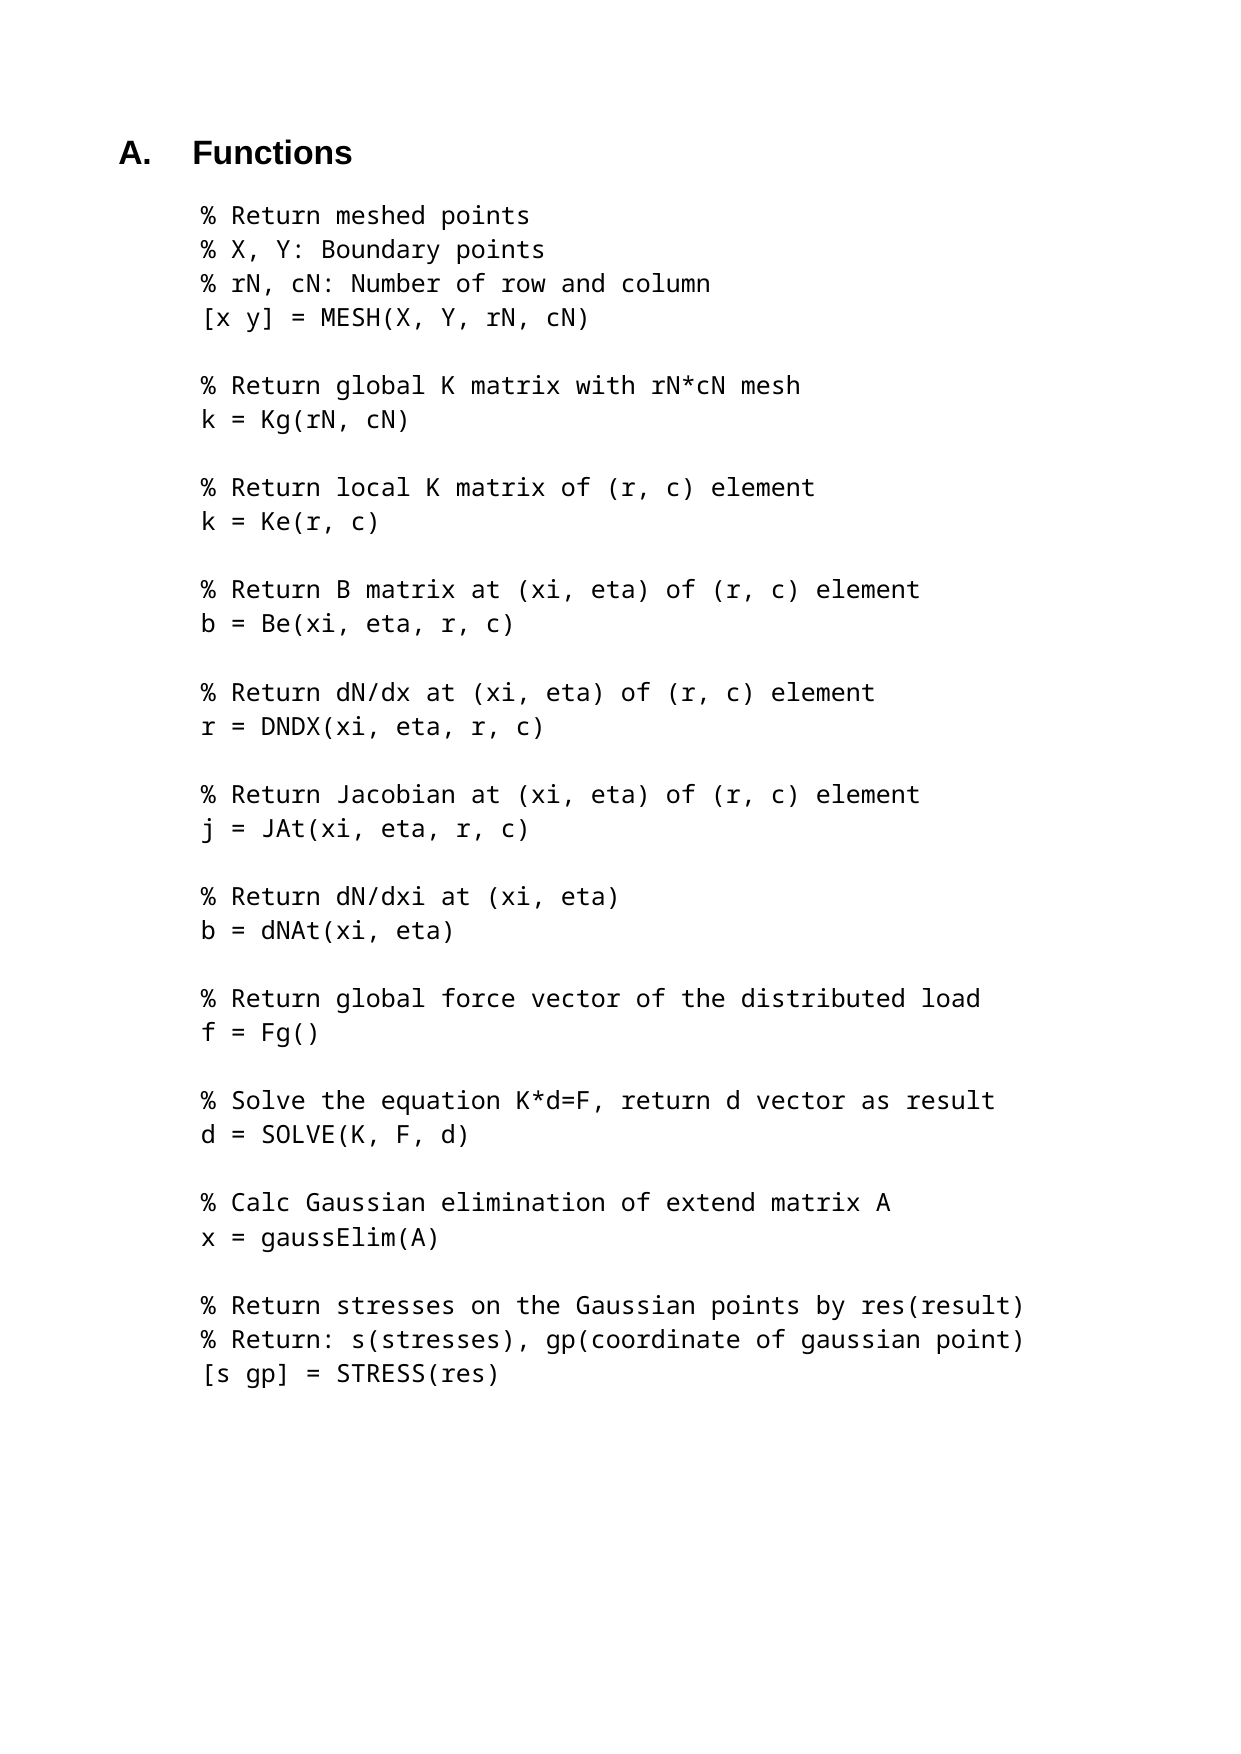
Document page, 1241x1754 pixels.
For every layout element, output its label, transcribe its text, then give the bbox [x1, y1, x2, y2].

text % Return: s(stresses), gp(coordinate of gaussian point) [201, 1321, 1026, 1355]
text % rN, cN: Number of row and column [201, 265, 1026, 299]
text % Return B matrix at (xi, eta) of (r, c) element [201, 572, 1026, 606]
text r = DNDX(xi, eta, r, c) [201, 708, 1026, 742]
text % Return dN/dxi at (xi, eta) [201, 878, 1026, 913]
subtitle Functions [118, 133, 1122, 171]
text [x y] = MESH(X, Y, rN, cN) [201, 299, 1026, 333]
text k = Ke(r, c) [201, 504, 1026, 538]
text % Return local K matrix of (r, c) element [201, 470, 1026, 504]
text % Return stresses on the Gaussian points by res(result) [201, 1287, 1026, 1321]
text % Calc Gaussian elimination of extend matrix A [201, 1185, 1026, 1219]
text % X, Y: Boundary points [201, 231, 1026, 265]
text % Return dN/dx at (xi, eta) of (r, c) element [201, 674, 1026, 708]
text % Return meshed points [201, 197, 1026, 231]
text [s gp] = STRESS(res) [201, 1355, 1026, 1389]
text b = dNAt(xi, eta) [201, 913, 1026, 947]
text % Return Jacobian at (xi, eta) of (r, c) element [201, 776, 1026, 810]
text j = JAt(xi, eta, r, c) [201, 810, 1026, 844]
text b = Be(xi, eta, r, c) [201, 606, 1026, 640]
text % Return global K matrix with rN*cN mesh [201, 368, 1026, 402]
text x = gaussElim(A) [201, 1219, 1026, 1253]
text d = SOLVE(K, F, d) [201, 1117, 1026, 1151]
text % Solve the equation K*d=F, return d vector as result [201, 1083, 1026, 1117]
text k = Kg(rN, cN) [201, 402, 1026, 436]
text f = Fg() [201, 1015, 1026, 1049]
text % Return global force vector of the distributed load [201, 981, 1026, 1015]
